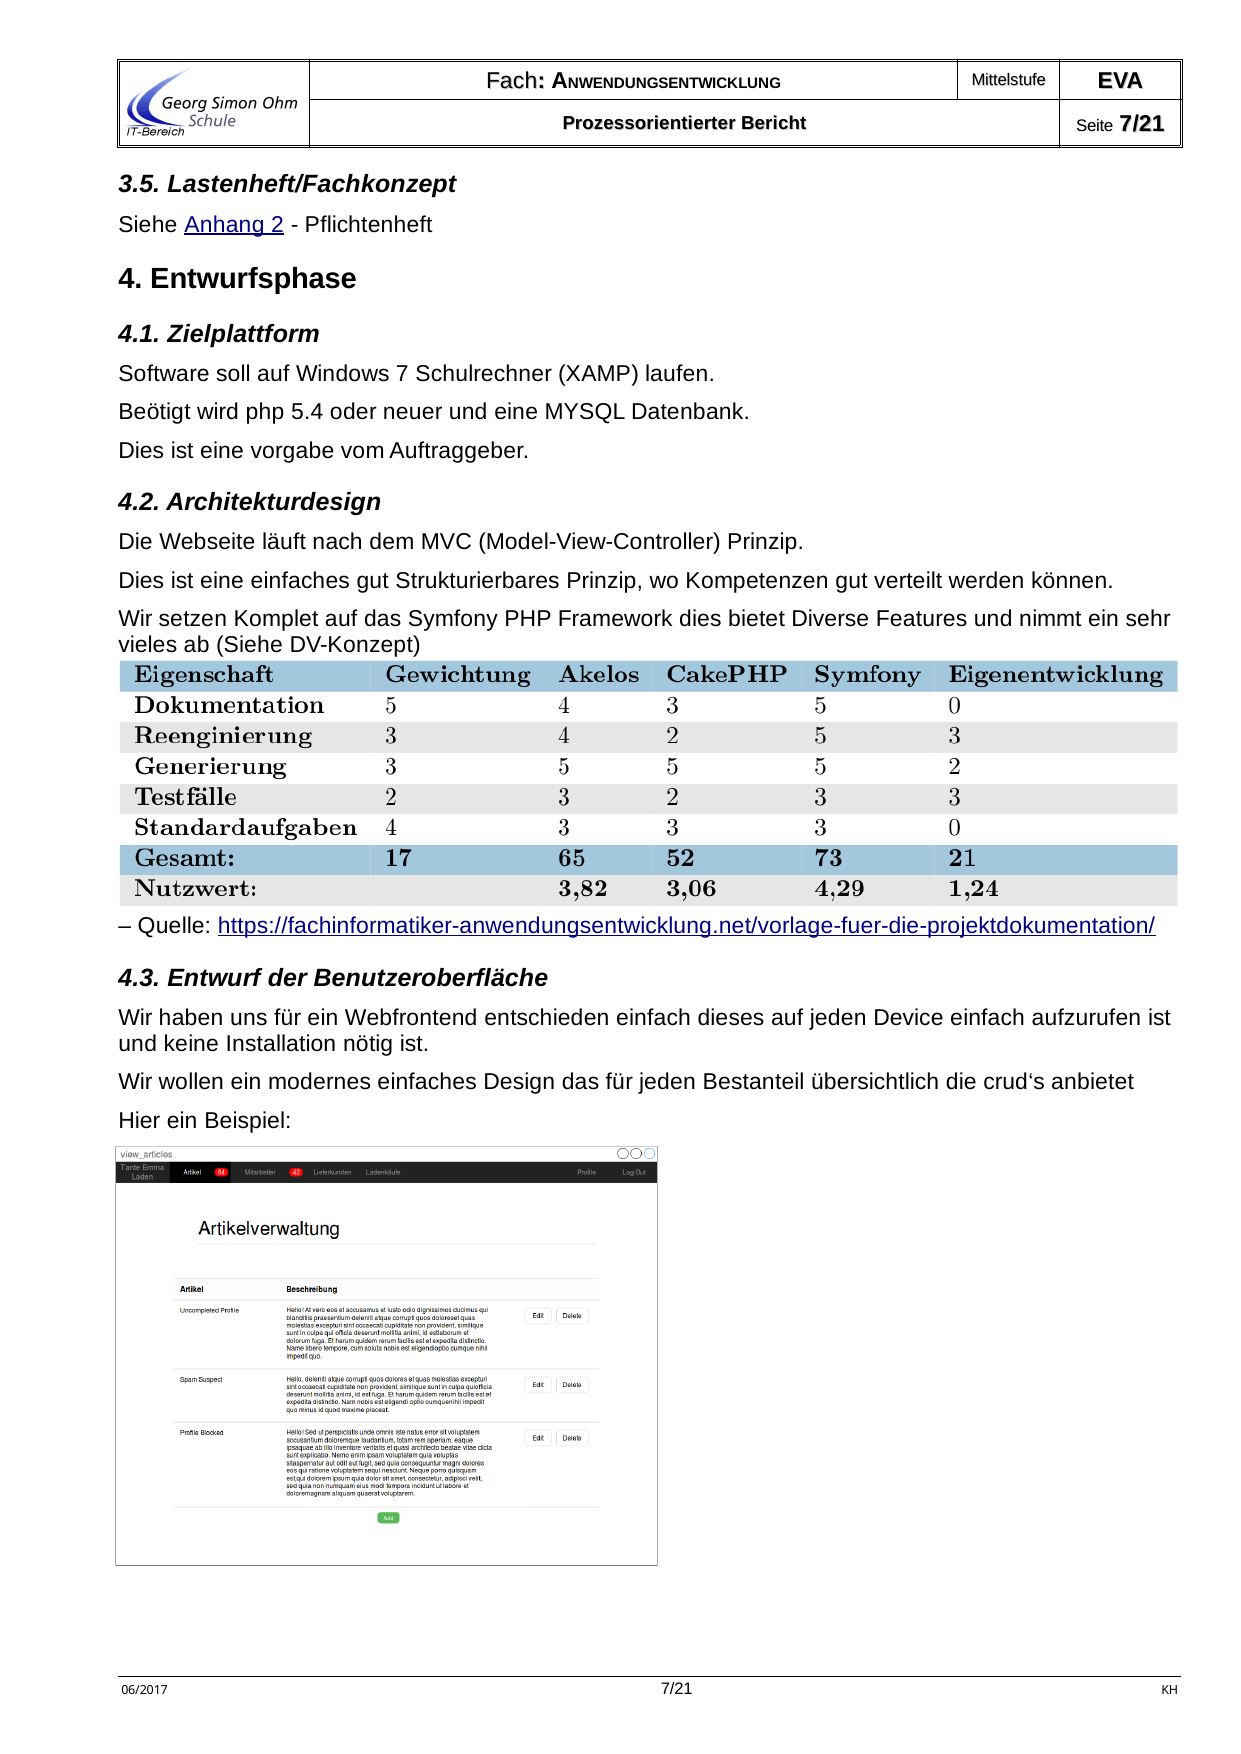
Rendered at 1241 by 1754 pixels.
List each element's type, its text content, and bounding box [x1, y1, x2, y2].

subtitle Entwurf der Benutzeroberfläche [118, 963, 1181, 991]
text Wir setzen Komplet auf das Symfony PHP Framework dies bietet Diverse Features und nimmt ein sehr vieles ab (Siehe DV-Konzept) [118, 606, 1181, 657]
picture [125, 67, 303, 140]
text Beötigt wird php 5.4 oder neuer und eine MYSQL Datenbank. [118, 398, 1181, 424]
text Die Webseite läuft nach dem MVC (Model-View-Controller) Prinzip. [118, 529, 1181, 555]
picture [115, 1146, 658, 1566]
subtitle Lastenheft/Fachkonzept [118, 170, 1181, 198]
subtitle Architekturdesign [118, 488, 1181, 516]
text Wir haben uns für ein Webfrontend entschieden einfach dieses auf jeden Device einfach aufzurufen ist und keine Installation nötig ist. [118, 1004, 1181, 1056]
subtitle Zielplattform [118, 319, 1181, 347]
text Wir wollen ein modernes einfaches Design das für jeden Bestanteil übersichtlich die crud‘s anbietet [118, 1068, 1181, 1094]
text Siehe Anhang 2 - Pflichtenheft [118, 211, 1181, 237]
text Hier ein Beispiel: [118, 1107, 1181, 1133]
text Software soll auf Windows 7 Schulrechner (XAMP) laufen. [118, 360, 1181, 386]
text – Quelle: https://fachinformatiker-anwendungsentwicklung.net/vorlage-fuer-die-projektdokumentation/ [118, 913, 1181, 938]
text Dies ist eine einfaches gut Strukturierbares Prinzip, wo Kompetenzen gut verteilt werden können. [118, 567, 1181, 593]
subtitle Entwurfsphase [118, 262, 1181, 294]
text Dies ist eine vorgabe vom Auftraggeber. [118, 437, 1181, 463]
picture [118, 657, 1182, 913]
